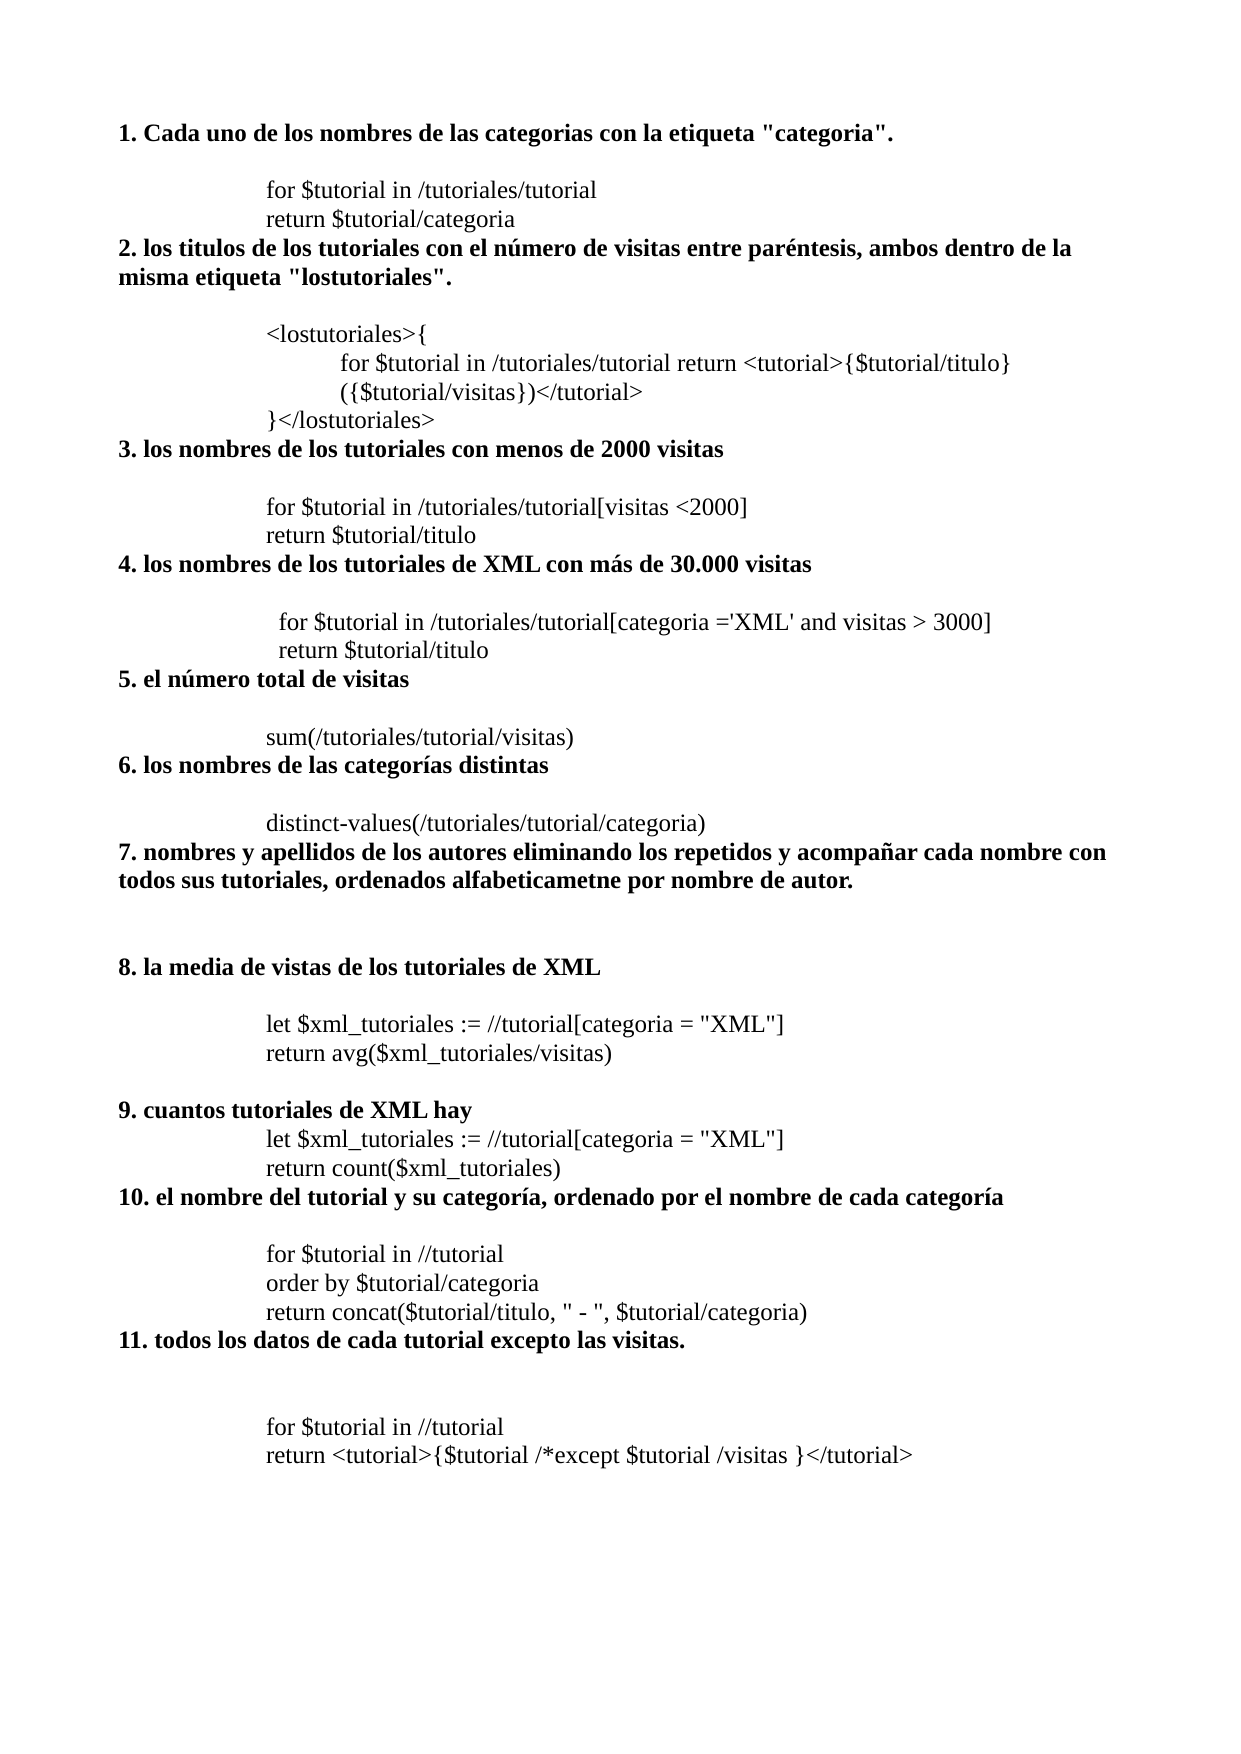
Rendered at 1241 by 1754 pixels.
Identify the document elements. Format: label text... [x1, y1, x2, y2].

text for $tutorial in /tutoriales/tutorial [118, 176, 1122, 204]
text let $xml_tutoriales := //tutorial[categoria = "XML"] [118, 1124, 1122, 1153]
text 1. Cada uno de los nombres de las categorias con la etiqueta "categoria". [118, 118, 1122, 147]
text 11. todos los datos de cada tutorial excepto las visitas. [118, 1326, 1122, 1354]
text order by $tutorial/categoria [118, 1268, 1122, 1297]
text return $tutorial/categoria [118, 204, 1122, 233]
text for $tutorial in //tutorial [118, 1412, 1122, 1441]
text }</lostutoriales> [118, 406, 1122, 434]
text 5. el número total de visitas [118, 664, 1122, 693]
text for $tutorial in /tutoriales/tutorial return <tutorial>{$tutorial/titulo} ({$tutorial/visitas})</tutorial> [118, 348, 1122, 406]
text 8. la media de vistas de los tutoriales de XML [118, 952, 1122, 981]
text for $tutorial in /tutoriales/tutorial[visitas <2000] [118, 492, 1122, 521]
text return concat($tutorial/titulo, " - ", $tutorial/categoria) [118, 1297, 1122, 1326]
text 3. los nombres de los tutoriales con menos de 2000 visitas [118, 434, 1122, 463]
text sum(/tutoriales/tutorial/visitas) [118, 722, 1122, 751]
text 2. los titulos de los tutoriales con el número de visitas entre paréntesis, ambos dentro de la misma etiqueta "lostutoriales". [118, 233, 1122, 291]
text 6. los nombres de las categorías distintas [118, 751, 1122, 779]
text for $tutorial in /tutoriales/tutorial[categoria ='XML' and visitas > 3000] [118, 607, 1122, 636]
text 4. los nombres de los tutoriales de XML con más de 30.000 visitas [118, 549, 1122, 578]
text distinct-values(/tutoriales/tutorial/categoria) [118, 808, 1122, 837]
text for $tutorial in //tutorial [118, 1239, 1122, 1268]
text 9. cuantos tutoriales de XML hay [118, 1096, 1122, 1124]
text <lostutoriales>{ [118, 319, 1122, 348]
text return $tutorial/titulo [118, 521, 1122, 549]
text 7. nombres y apellidos de los autores eliminando los repetidos y acompañar cada nombre con todos sus tutoriales, ordenados alfabeticametne por nombre de autor. [118, 837, 1122, 894]
text return <tutorial>{$tutorial /*except $tutorial /visitas }</tutorial> [118, 1441, 1122, 1469]
text 10. el nombre del tutorial y su categoría, ordenado por el nombre de cada categoría [118, 1182, 1122, 1211]
text return $tutorial/titulo [118, 636, 1122, 664]
text return avg($xml_tutoriales/visitas) [118, 1038, 1122, 1067]
text let $xml_tutoriales := //tutorial[categoria = "XML"] [118, 1009, 1122, 1038]
text return count($xml_tutoriales) [118, 1153, 1122, 1182]
